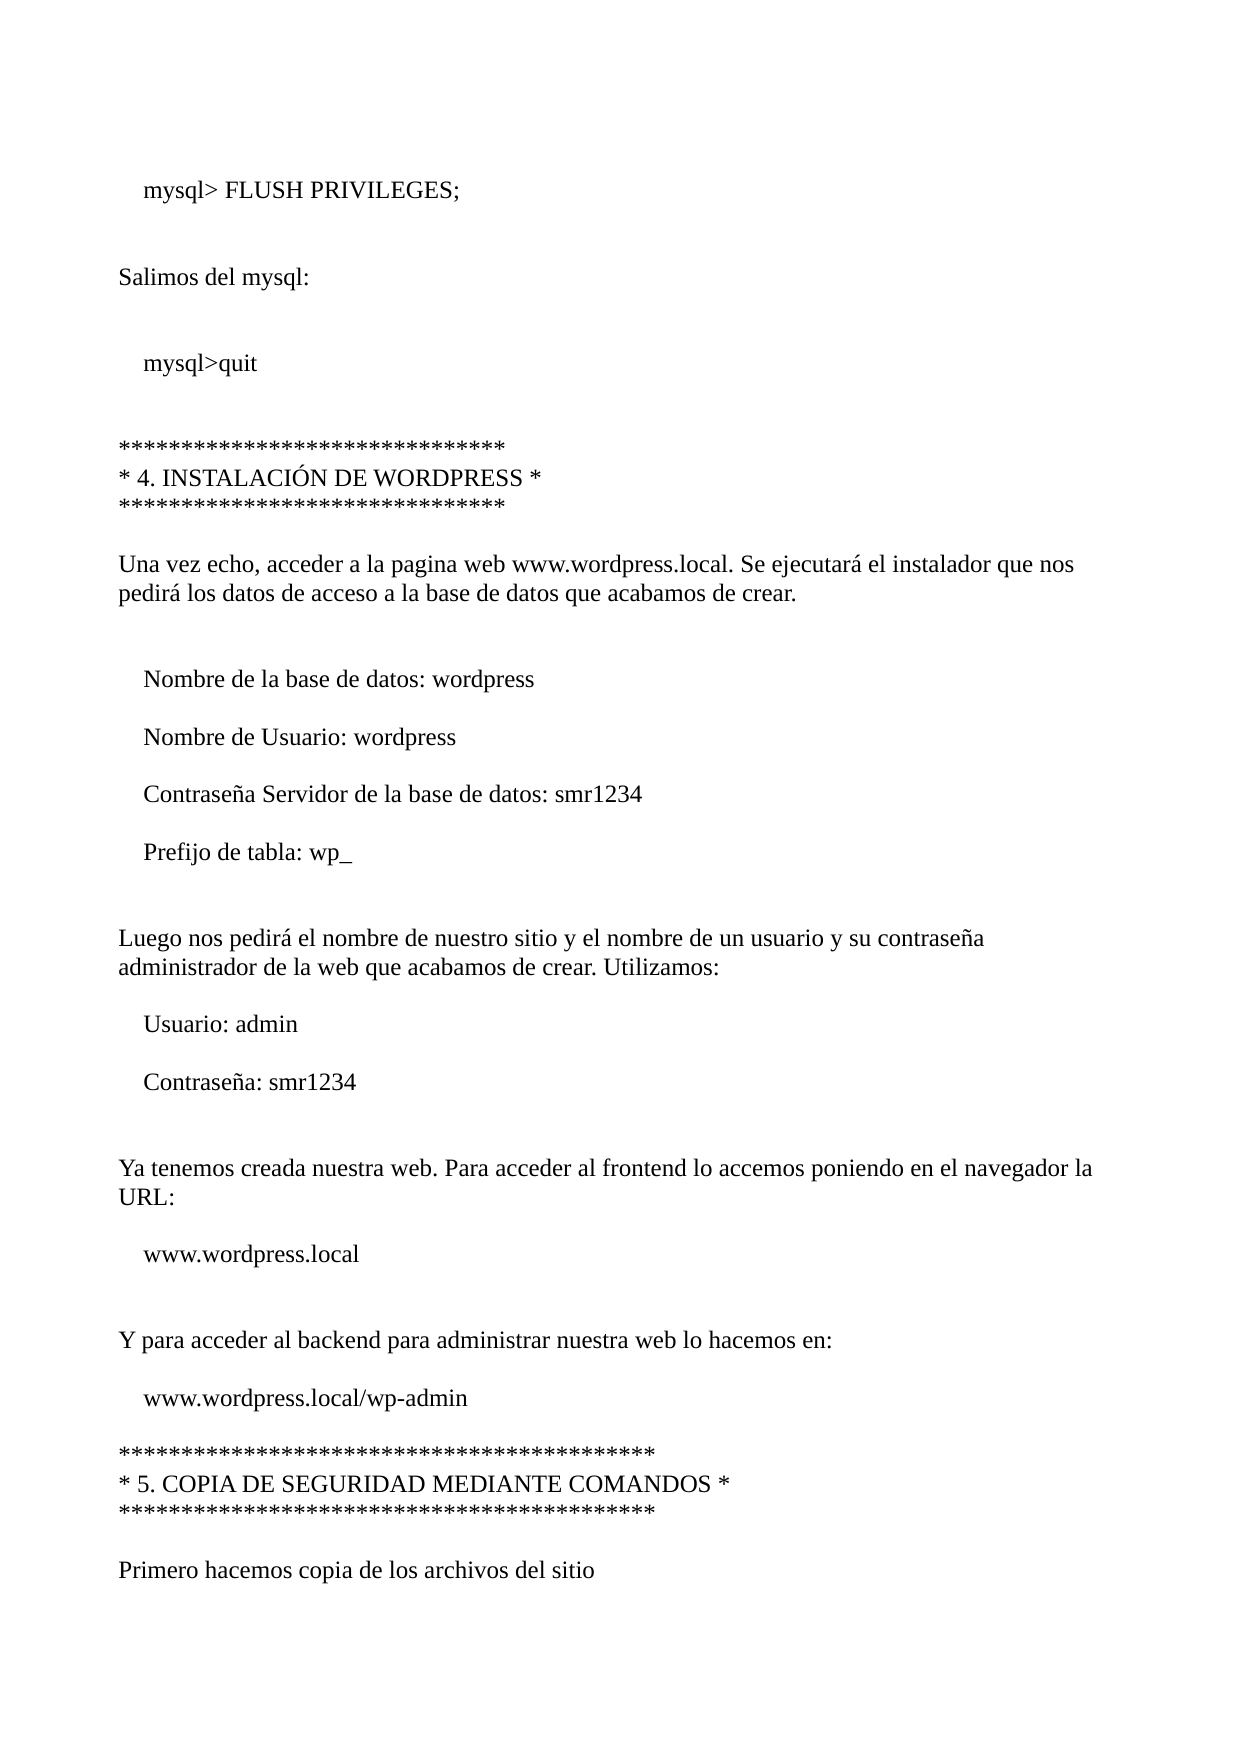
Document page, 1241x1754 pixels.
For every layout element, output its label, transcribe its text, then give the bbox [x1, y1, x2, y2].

text Nombre de Usuario: wordpress [118, 722, 1122, 751]
text ******************************* [118, 492, 1122, 521]
text mysql>quit [118, 348, 1122, 377]
text Primero hacemos copia de los archivos del sitio [118, 1556, 1122, 1584]
text ******************************************* [118, 1498, 1122, 1527]
text Una vez echo, acceder a la pagina web www.wordpress.local. Se ejecutará el instalador que nos pedirá los datos de acceso a la base de datos que acabamos de crear. [118, 549, 1122, 607]
text Prefijo de tabla: wp_ [118, 837, 1122, 866]
text * 5. COPIA DE SEGURIDAD MEDIANTE COMANDOS * [118, 1469, 1122, 1498]
text Ya tenemos creada nuestra web. Para acceder al frontend lo accemos poniendo en el navegador la URL: [118, 1153, 1122, 1211]
text mysql> FLUSH PRIVILEGES; [118, 176, 1122, 204]
text Luego nos pedirá el nombre de nuestro sitio y el nombre de un usuario y su contraseña administrador de la web que acabamos de crear. Utilizamos: [118, 923, 1122, 981]
text Usuario: admin [118, 1009, 1122, 1038]
text www.wordpress.local [118, 1239, 1122, 1268]
text Nombre de la base de datos: wordpress [118, 664, 1122, 693]
text * 4. INSTALACIÓN DE WORDPRESS * [118, 463, 1122, 492]
text ******************************************* [118, 1441, 1122, 1469]
text ******************************* [118, 434, 1122, 463]
text Salimos del mysql: [118, 262, 1122, 291]
text Contraseña: smr1234 [118, 1067, 1122, 1096]
text Contraseña Servidor de la base de datos: smr1234 [118, 779, 1122, 808]
text www.wordpress.local/wp-admin [118, 1383, 1122, 1412]
text Y para acceder al backend para administrar nuestra web lo hacemos en: [118, 1326, 1122, 1354]
